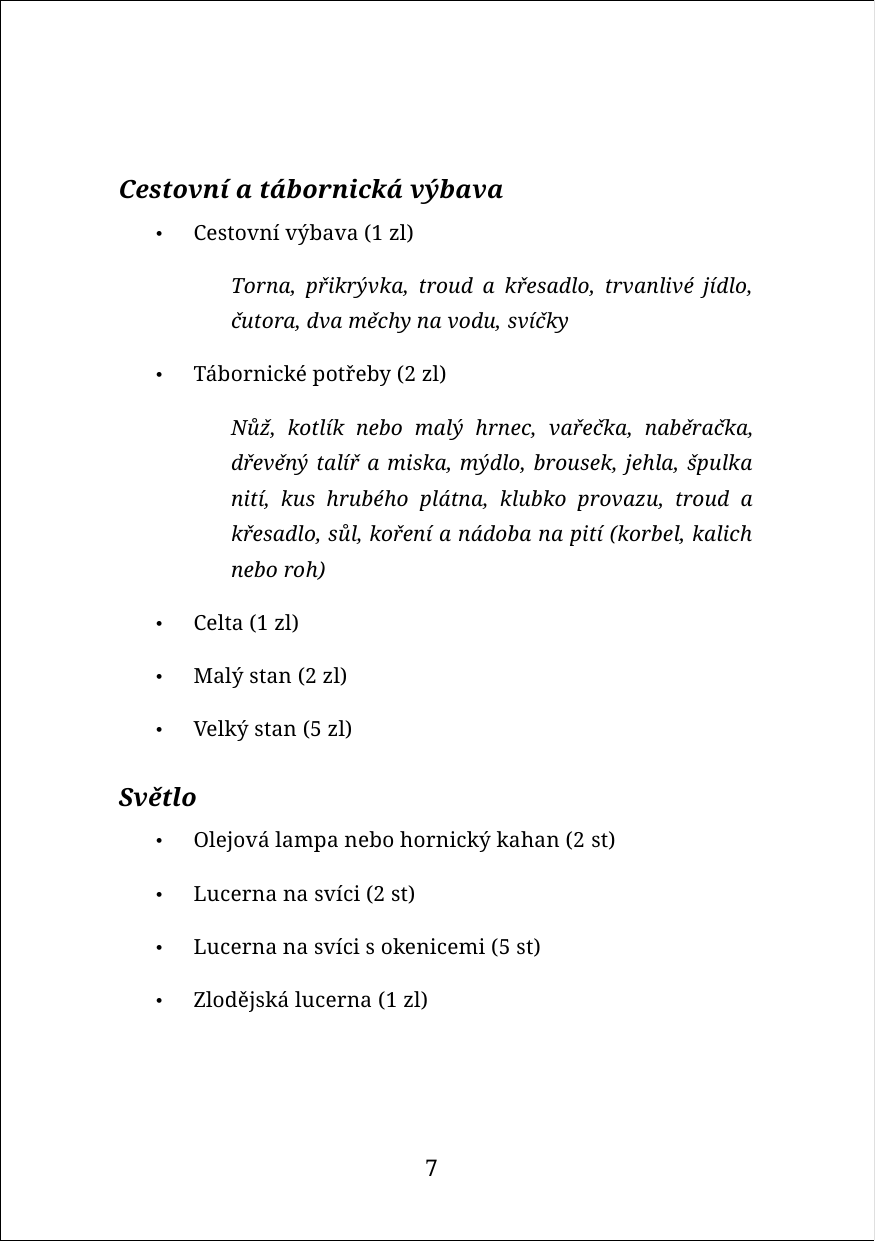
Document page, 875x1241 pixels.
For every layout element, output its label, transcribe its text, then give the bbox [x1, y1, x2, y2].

list Velký stan (5 zl) [156, 714, 756, 743]
list Torna, přikrývka, troud a křesadlo, trvanlivé jídlo, čutora, dva měchy na vodu, svíčky [193, 271, 756, 335]
subtitle Světlo [118, 779, 756, 814]
list Lucerna na svíci (2 st) [156, 879, 756, 907]
list Tábornické potřeby (2 zl) [156, 359, 756, 388]
list Malý stan (2 zl) [156, 661, 756, 690]
list Lucerna na svíci s okenicemi (5 st) [156, 932, 756, 960]
subtitle Cestovní a tábornická výbava [118, 172, 756, 206]
list Nůž, kotlík nebo malý hrnec, vařečka, naběračka, dřevěný talíř a miska, mýdlo, brousek, jehla, špulka nití, kus hrubého plátna, klubko provazu, troud a křesadlo, sůl, koření a nádoba na pití (korbel, kalich nebo roh) [193, 413, 756, 583]
list Cestovní výbava (1 zl) [156, 218, 756, 246]
list Olejová lampa nebo hornický kahan (2 st) [156, 825, 756, 854]
list Zlodějská lucerna (1 zl) [156, 985, 756, 1013]
list Celta (1 zl) [156, 608, 756, 637]
